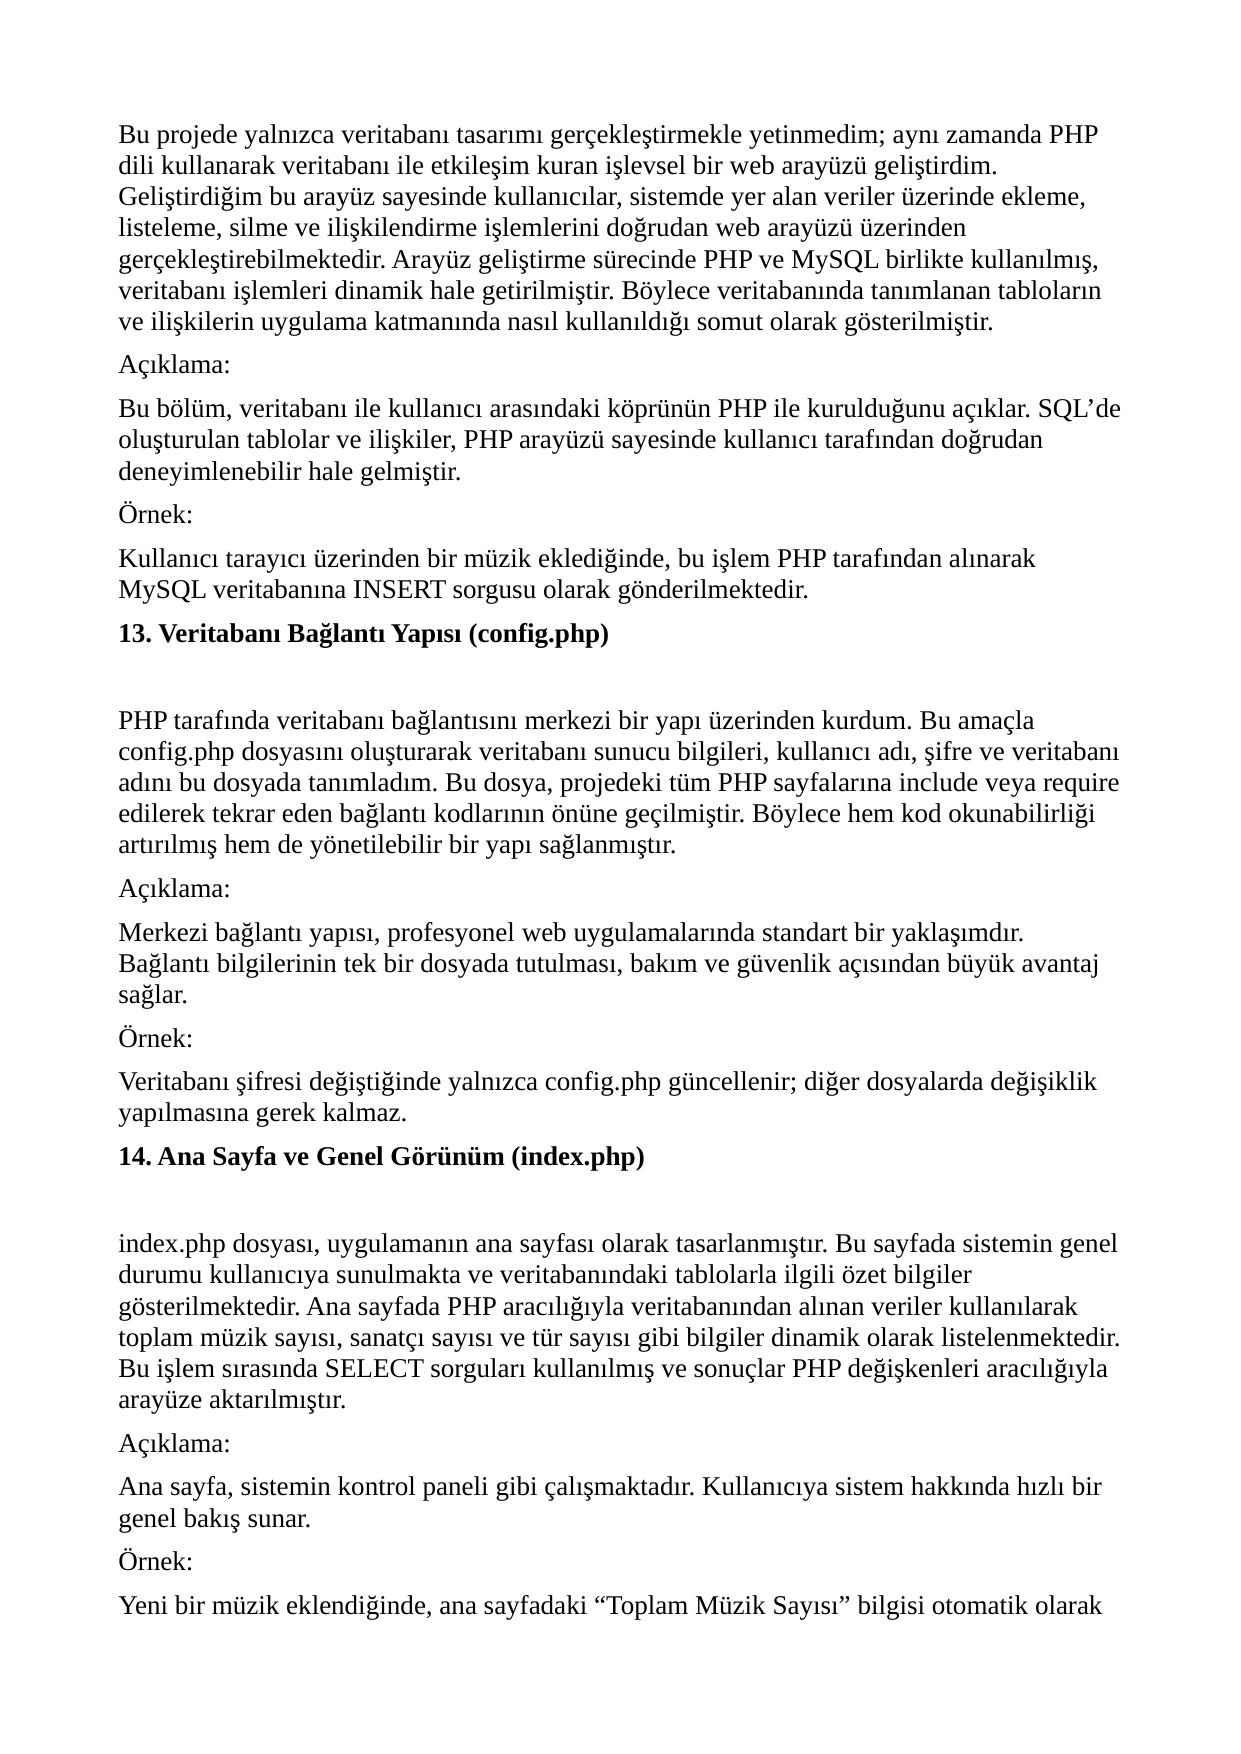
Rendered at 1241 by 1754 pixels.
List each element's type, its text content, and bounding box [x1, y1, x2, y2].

text 13. Veritabanı Bağlantı Yapısı (config.php) [118, 617, 1122, 648]
text Örnek: [118, 1545, 1122, 1576]
text PHP tarafında veritabanı bağlantısını merkezi bir yapı üzerinden kurdum. Bu amaçla config.php dosyasını oluşturarak veritabanı sunucu bilgileri, kullanıcı adı, şifre ve veritabanı adını bu dosyada tanımladım. Bu dosya, projedeki tüm PHP sayfalarına include veya require edilerek tekrar eden bağlantı kodlarının önüne geçilmiştir. Böylece hem kod okunabilirliği artırılmış hem de yönetilebilir bir yapı sağlanmıştır. [118, 704, 1122, 860]
text Yeni bir müzik eklendiğinde, ana sayfadaki “Toplam Müzik Sayısı” bilgisi otomatik olarak [118, 1589, 1122, 1620]
text Veritabanı şifresi değiştiğinde yalnızca config.php güncellenir; diğer dosyalarda değişiklik yapılmasına gerek kalmaz. [118, 1065, 1122, 1128]
text 14. Ana Sayfa ve Genel Görünüm (index.php) [118, 1140, 1122, 1171]
text Açıklama: [118, 1427, 1122, 1458]
text Açıklama: [118, 349, 1122, 380]
text Örnek: [118, 1022, 1122, 1053]
text Ana sayfa, sistemin kontrol paneli gibi çalışmaktadır. Kullanıcıya sistem hakkında hızlı bir genel bakış sunar. [118, 1471, 1122, 1533]
text Açıklama: [118, 872, 1122, 903]
text Örnek: [118, 498, 1122, 529]
text Kullanıcı tarayıcı üzerinden bir müzik eklediğinde, bu işlem PHP tarafından alınarak MySQL veritabanına INSERT sorgusu olarak gönderilmektedir. [118, 542, 1122, 604]
text Bu bölüm, veritabanı ile kullanıcı arasındaki köprünün PHP ile kurulduğunu açıklar. SQL’de oluşturulan tablolar ve ilişkiler, PHP arayüzü sayesinde kullanıcı tarafından doğrudan deneyimlenebilir hale gelmiştir. [118, 392, 1122, 486]
text index.php dosyası, uygulamanın ana sayfası olarak tasarlanmıştır. Bu sayfada sistemin genel durumu kullanıcıya sunulmakta ve veritabanındaki tablolarla ilgili özet bilgiler gösterilmektedir. Ana sayfada PHP aracılığıyla veritabanından alınan veriler kullanılarak toplam müzik sayısı, sanatçı sayısı ve tür sayısı gibi bilgiler dinamik olarak listelenmektedir. Bu işlem sırasında SELECT sorguları kullanılmış ve sonuçlar PHP değişkenleri aracılığıyla arayüze aktarılmıştır. [118, 1227, 1122, 1414]
text Merkezi bağlantı yapısı, profesyonel web uygulamalarında standart bir yaklaşımdır. Bağlantı bilgilerinin tek bir dosyada tutulması, bakım ve güvenlik açısından büyük avantaj sağlar. [118, 916, 1122, 1009]
text Bu projede yalnızca veritabanı tasarımı gerçekleştirmekle yetinmedim; aynı zamanda PHP dili kullanarak veritabanı ile etkileşim kuran işlevsel bir web arayüzü geliştirdim. Geliştirdiğim bu arayüz sayesinde kullanıcılar, sistemde yer alan veriler üzerinde ekleme, listeleme, silme ve ilişkilendirme işlemlerini doğrudan web arayüzü üzerinden gerçekleştirebilmektedir. Arayüz geliştirme sürecinde PHP ve MySQL birlikte kullanılmış, veritabanı işlemleri dinamik hale getirilmiştir. Böylece veritabanında tanımlanan tabloların ve ilişkilerin uygulama katmanında nasıl kullanıldığı somut olarak gösterilmiştir. [118, 118, 1122, 336]
